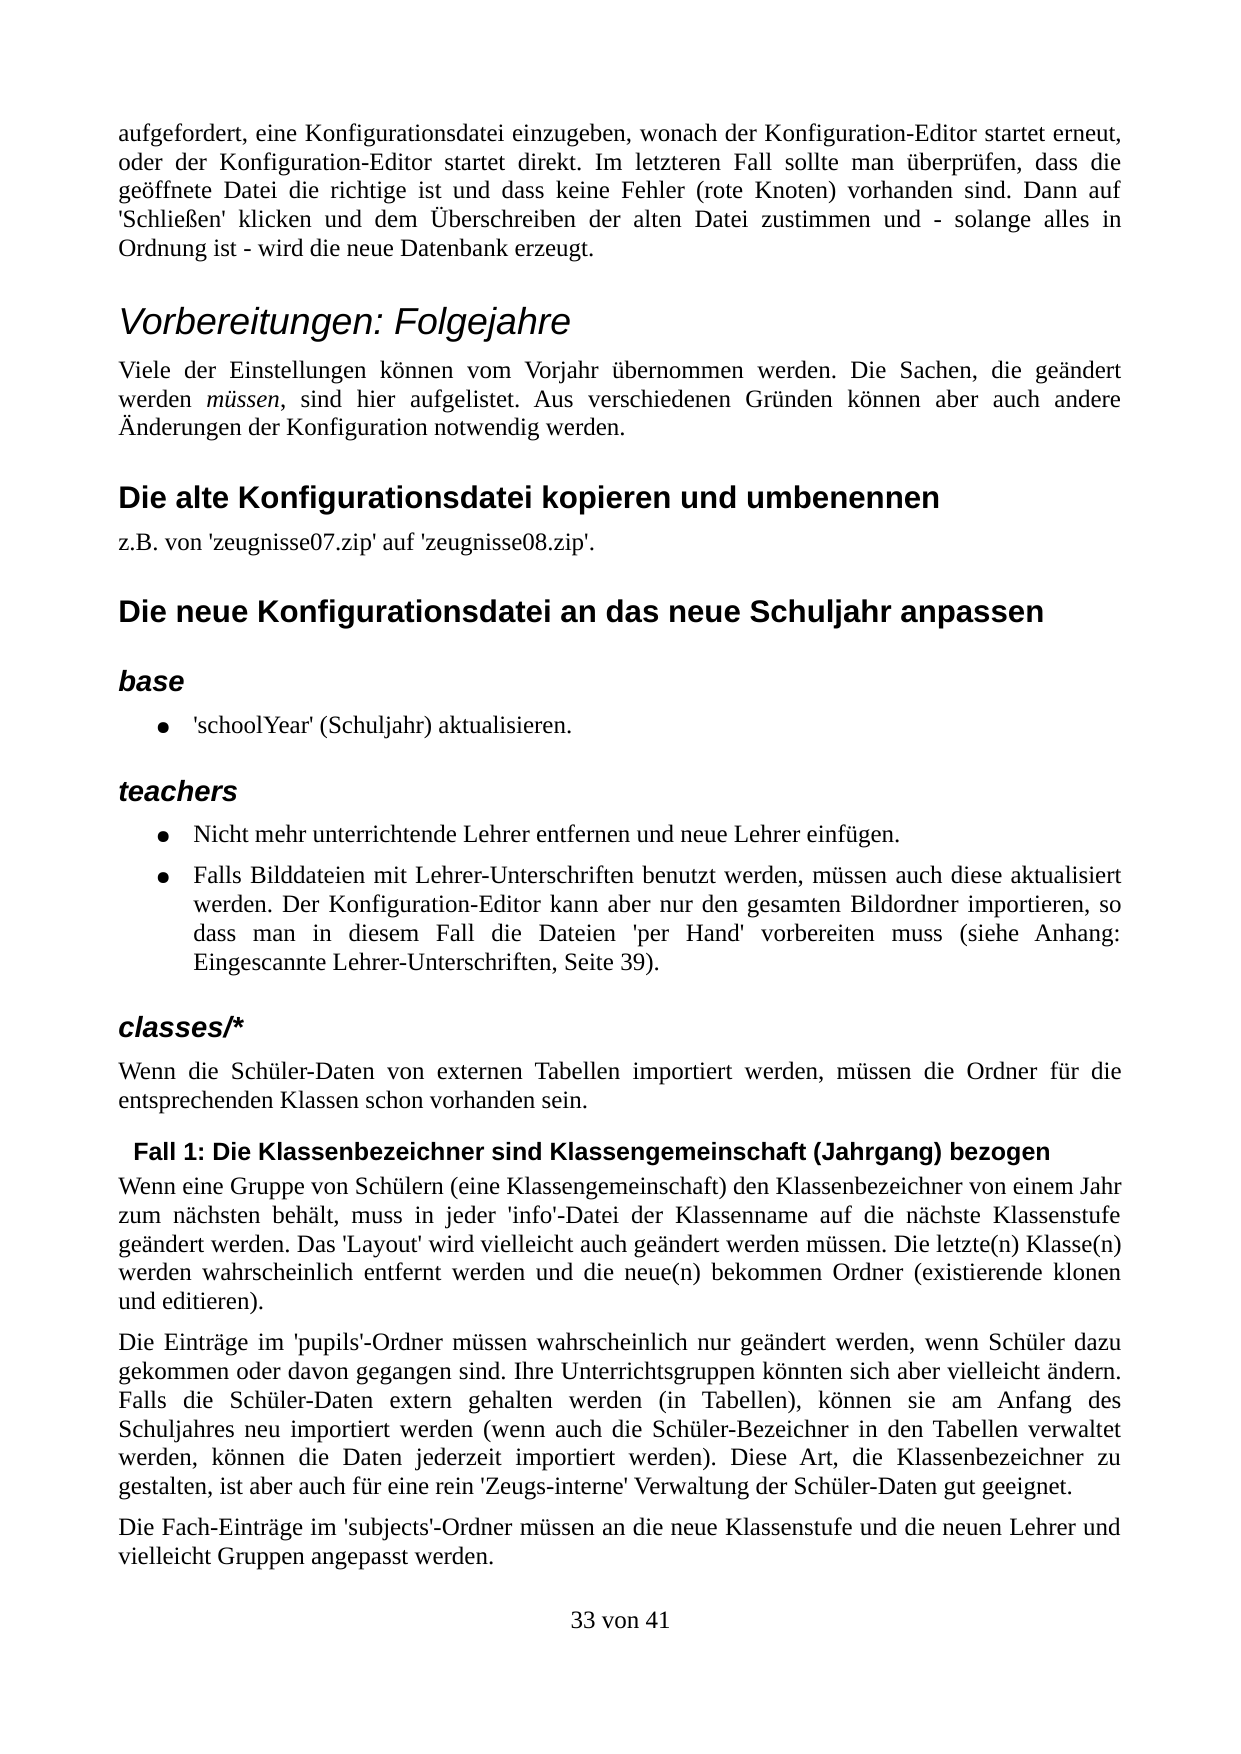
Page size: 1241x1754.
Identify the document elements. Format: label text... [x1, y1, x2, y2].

subtitle base [118, 664, 1122, 698]
text Die Einträge im 'pupils'-Ordner müssen wahrscheinlich nur geändert werden, wenn Schüler dazu gekommen oder davon gegangen sind. Ihre Unterrichtsgruppen könnten sich aber vielleicht ändern. Falls die Schüler-Daten extern gehalten werden (in Tabellen), können sie am Anfang des Schuljahres neu importiert werden (wenn auch die Schüler-Bezeichner in den Tabellen verwaltet werden, können die Daten jederzeit importiert werden). Diese Art, die Klassenbezeichner zu gestalten, ist aber auch für eine rein 'Zeugs-interne' Verwaltung der Schüler-Daten gut geeignet. [118, 1327, 1122, 1500]
subtitle Die alte Konfigurationsdatei kopieren und umbenennen [118, 479, 1122, 515]
list Falls Bilddateien mit Lehrer-Unterschriften benutzt werden, müssen auch diese aktualisiert werden. Der Konfiguration-Editor kann aber nur den gesamten Bildordner importieren, so dass man in diesem Fall die Dateien 'per Hand' vorbereiten muss (siehe Anhang: Eingescannte Lehrer-Unterschriften, Seite 42). [156, 860, 1122, 975]
subtitle Die neue Konfigurationsdatei an das neue Schuljahr anpassen [118, 593, 1122, 629]
text aufgefordert, eine Konfigurationsdatei einzugeben, wonach der Konfiguration-Editor startet erneut, oder der Konfiguration-Editor startet direkt. Im letzteren Fall sollte man überprüfen, dass die geöffnete Datei die richtige ist und dass keine Fehler (rote Knoten) vorhanden sind. Dann auf 'Schließen' klicken und dem Überschreiben der alten Datei zustimmen und - solange alles in Ordnung ist - wird die neue Datenbank erzeugt. [118, 118, 1122, 262]
list Nicht mehr unterrichtende Lehrer entfernen und neue Lehrer einfügen. [156, 819, 1122, 848]
list 'schoolYear' (Schuljahr) aktualisieren. [156, 710, 1122, 739]
text Die Fach-Einträge im 'subjects'-Ordner müssen an die neue Klassenstufe und die neuen Lehrer und vielleicht Gruppen angepasst werden. [118, 1512, 1122, 1570]
text z.B. von 'zeugnisse07.zip' auf 'zeugnisse08.zip'. [118, 527, 1122, 556]
subtitle Vorbereitungen: Folgejahre [118, 299, 1122, 342]
text Viele der Einstellungen können vom Vorjahr übernommen werden. Die Sachen, die geändert werden müssen, sind hier aufgelistet. Aus verschiedenen Gründen können aber auch andere Änderungen der Konfiguration notwendig werden. [118, 355, 1122, 441]
subtitle Fall 1: Die Klassenbezeichner sind Klassengemeinschaft (Jahrgang) bezogen [133, 1136, 1122, 1165]
subtitle teachers [118, 774, 1122, 807]
text Wenn die Schüler-Daten von externen Tabellen importiert werden, müssen die Ordner für die entsprechenden Klassen schon vorhanden sein. [118, 1056, 1122, 1113]
subtitle classes/* [118, 1010, 1122, 1044]
text Wenn eine Gruppe von Schülern (eine Klassengemeinschaft) den Klassenbezeichner von einem Jahr zum nächsten behält, muss in jeder 'info'-Datei der Klassenname auf die nächste Klassenstufe geändert werden. Das 'Layout' wird vielleicht auch geändert werden müssen. Die letzte(n) Klasse(n) werden wahrscheinlich entfernt werden und die neue(n) bekommen Ordner (existierende klonen und editieren). [118, 1171, 1122, 1315]
